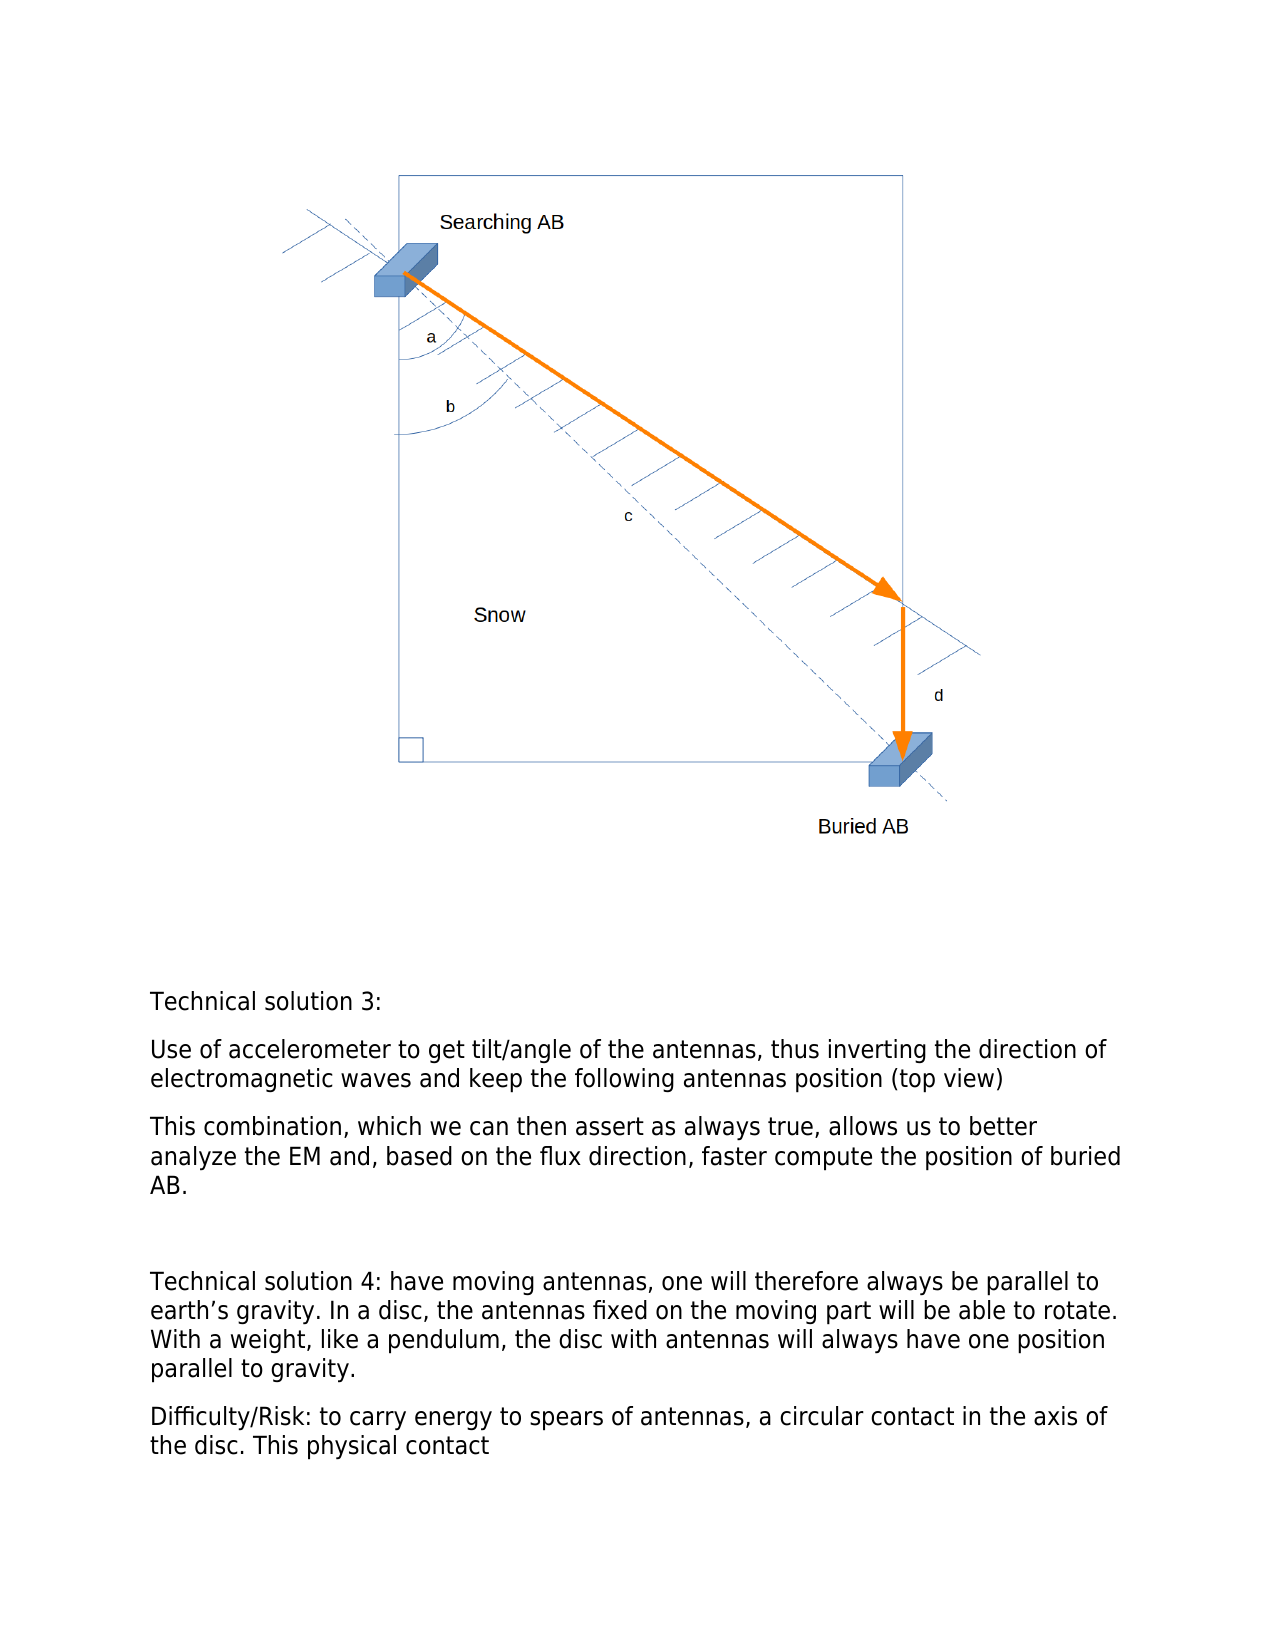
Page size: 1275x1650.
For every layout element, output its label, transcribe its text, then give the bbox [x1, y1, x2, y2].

text Technical solution 4: have moving antennas, one will therefore always be parallel to earth’s gravity. In a disc, the antennas fixed on the moving part will be able to rotate. With a weight, like a pendulum, the disc with antennas will always have one position parallel to gravity. [150, 1267, 1125, 1383]
text Use of accelerometer to get tilt/angle of the antennas, thus inverting the direction of electromagnetic waves and keep the following antennas position (top view) [150, 1035, 1125, 1094]
text Technical solution 3: [150, 987, 1125, 1017]
text Difficulty/Risk: to carry energy to spears of antennas, a circular contact in the axis of the disc. This physical contact [150, 1402, 1125, 1460]
text This combination, which we can then assert as always true, allows us to better analyze the EM and, based on the flux direction, faster compute the position of buried AB. [150, 1112, 1125, 1200]
picture [263, 150, 1012, 873]
